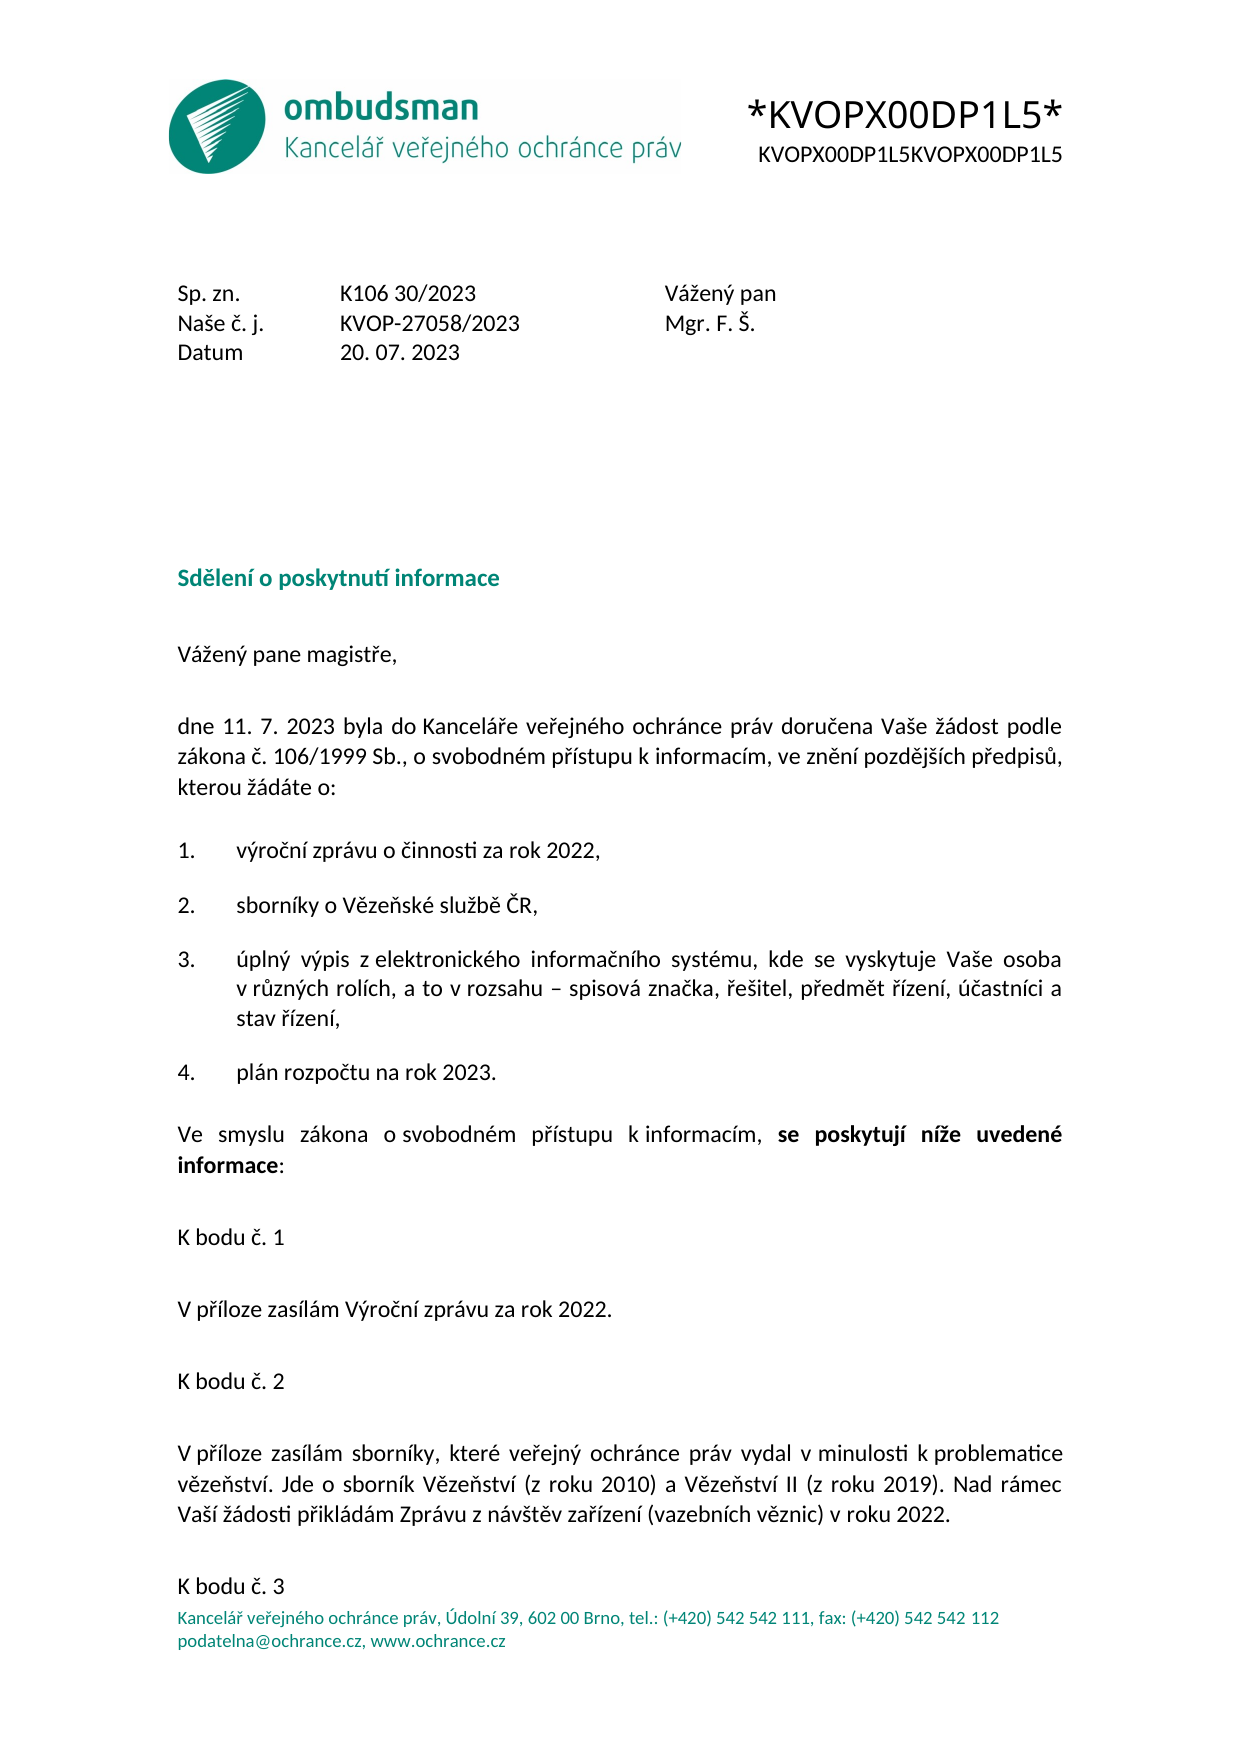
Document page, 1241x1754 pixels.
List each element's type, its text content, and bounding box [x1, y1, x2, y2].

text K bodu č. 3 [177, 1571, 1063, 1601]
text dne 11. 7. 2023 byla do Kanceláře veřejného ochránce práv doručena Vaše žádost podle zákona č. 106/1999 Sb., o svobodném přístupu k informacím, ve znění pozdějších předpisů, kterou žádáte o: [177, 711, 1063, 801]
list plán rozpočtu na rok 2023. [177, 1057, 1063, 1086]
text Ve smyslu zákona o svobodném přístupu k informacím, se poskytují níže uvedené informace: [177, 1119, 1063, 1179]
text K bodu č. 1 [177, 1222, 1063, 1251]
text V příloze zasílám sborníky, které veřejný ochránce práv vydal v minulosti k problematice vězeňství. Jde o sborník Vězeňství (z roku 2010) a Vězeňství II (z roku 2019). Nad rámec Vaší žádosti přikládám Zprávu z návštěv zařízení (vazebních věznic) v roku 2022. [177, 1438, 1063, 1528]
list výroční zprávu o činnosti za rok 2022, [177, 836, 1063, 865]
list sborníky o Vězeňské službě ČR, [177, 890, 1063, 919]
text V příloze zasílám Výroční zprávu za rok 2022. [177, 1294, 1063, 1323]
table_header Vážený pan Mgr. F. Š. [665, 220, 1085, 513]
text Vážený pane magistře, [177, 639, 1063, 668]
text Sdělení o poskytnutí informace [177, 563, 1063, 593]
table_header Sp. zn. Naše č. j. Datum [177, 220, 340, 513]
list úplný výpis z elektronického informačního systému, kde se vyskytuje Vaše osoba v různých rolích, a to v rozsahu – spisová značka, řešitel, předmět řízení, účastníci a stav řízení, [177, 944, 1063, 1032]
table_header K106 30/2023 KVOP-27058/2023 20. 07. 2023 [340, 220, 664, 513]
text K bodu č. 2 [177, 1366, 1063, 1396]
